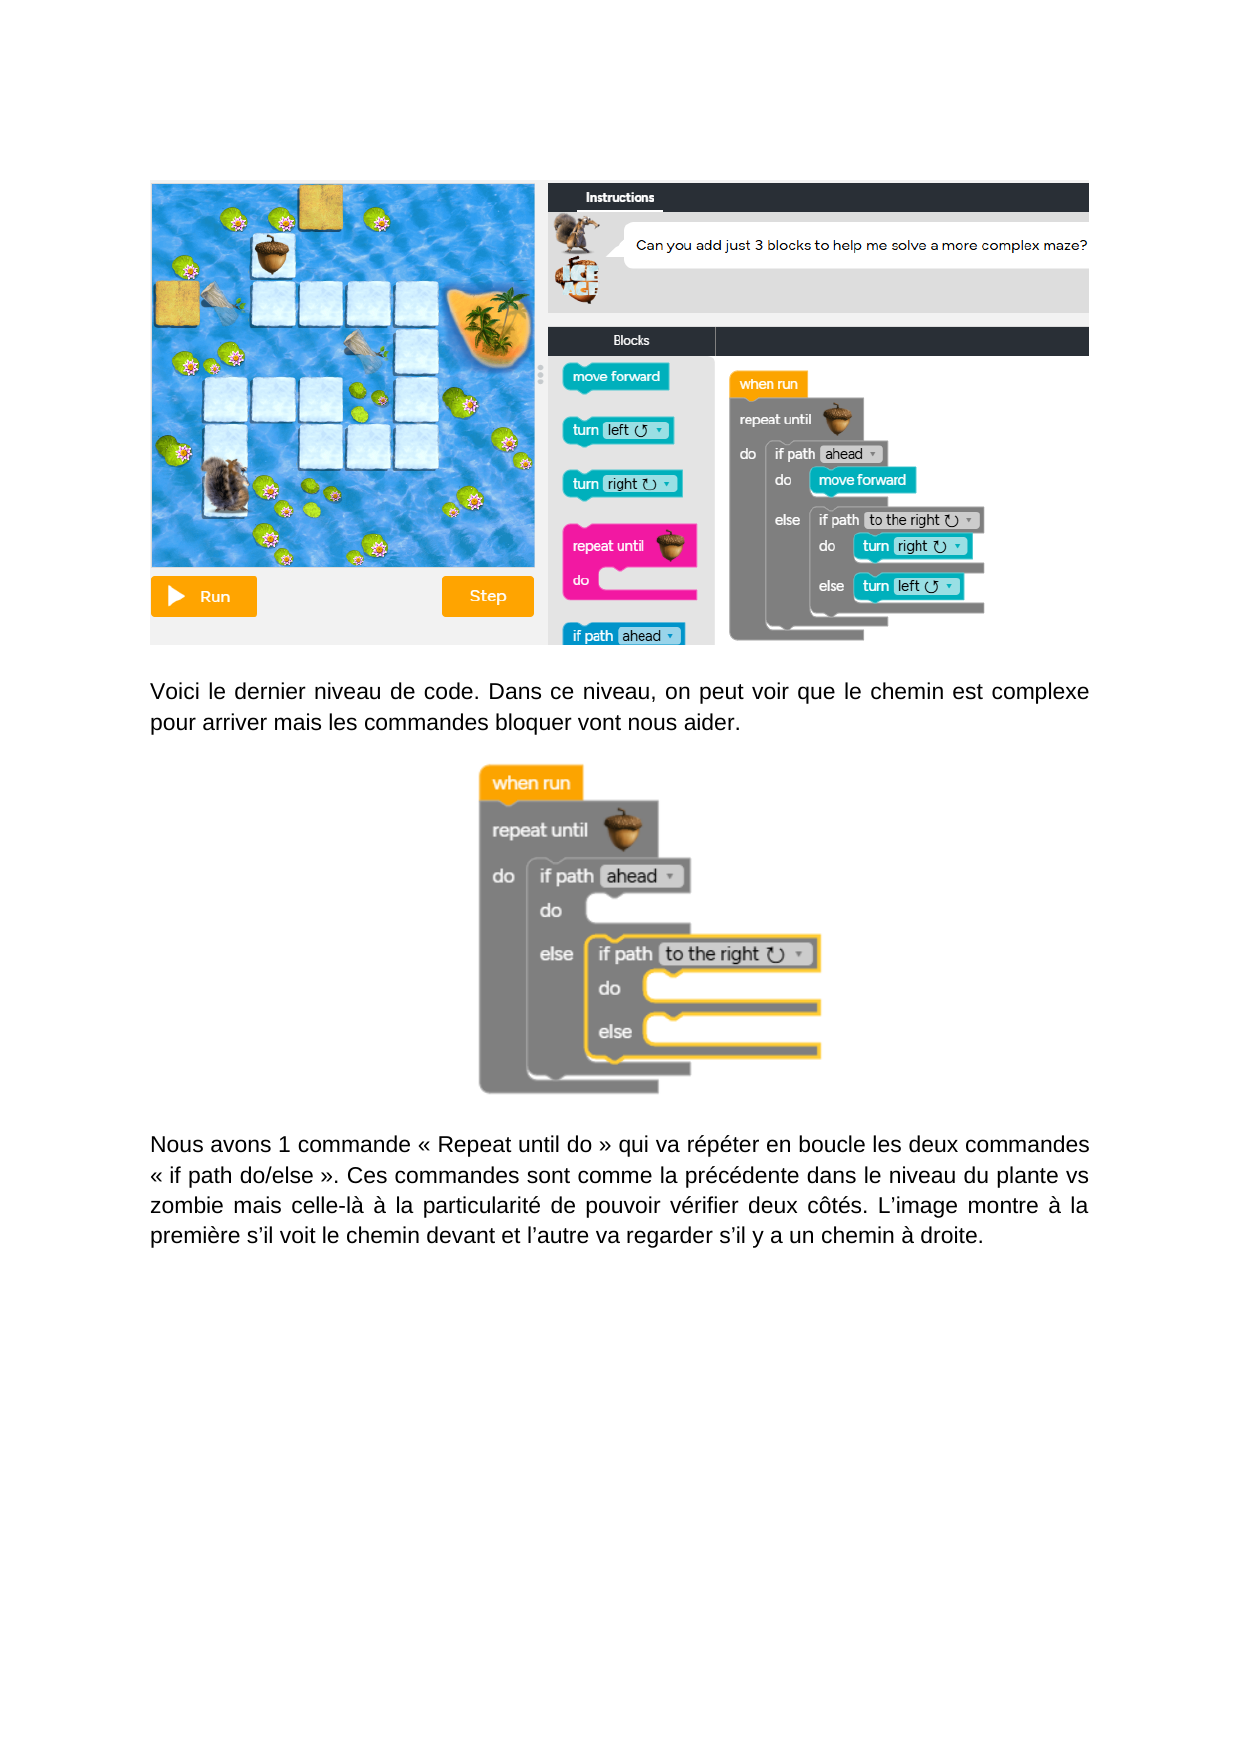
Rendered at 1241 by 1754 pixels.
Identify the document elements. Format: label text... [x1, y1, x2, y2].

text Voici le dernier niveau de code. Dans ce niveau, on peut voir que le chemin est complexe pour arriver mais les commandes bloquer vont nous aider. [150, 678, 1090, 735]
text Nous avons 1 commande « Repeat until do » qui va répéter en boucle les deux commandes « if path do/else ». Ces commandes sont comme la précédente dans le niveau du plante vs zombie mais celle-là à la particularité de pouvoir vérifier deux côtés. L’image montre à la première s’il voit le chemin devant et l’autre va regarder s’il y a un chemin à droite. [150, 1131, 1090, 1248]
